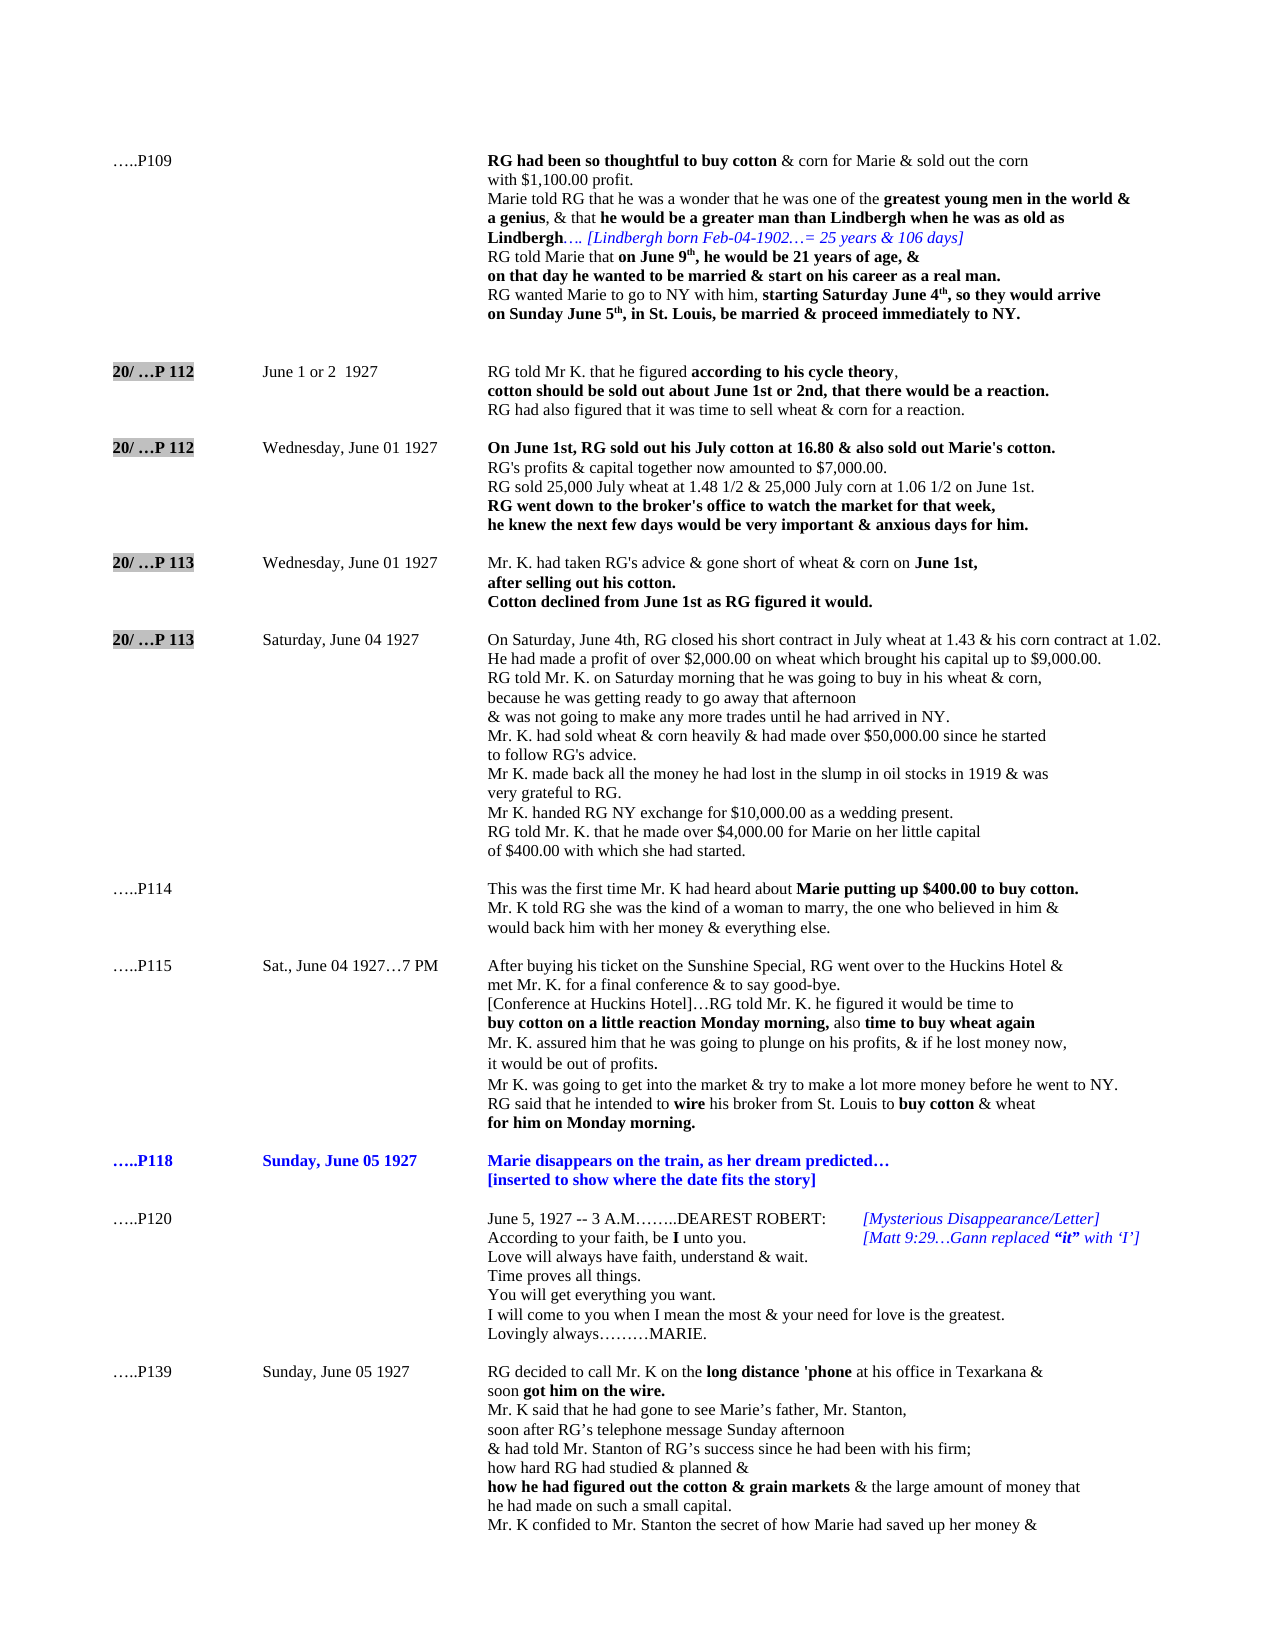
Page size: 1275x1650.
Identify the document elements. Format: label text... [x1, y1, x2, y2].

text Mr K. was going to get into the market & try to make a lot more money before he went to NY. [412, 1074, 1162, 1093]
text …..P115 Sat., June 04 1927…7 PM After buying his ticket on the Sunshine Special, RG went over to the Huckins Hotel & [112, 956, 1162, 975]
text after selling out his cotton. [112, 572, 1162, 592]
text met Mr. K. for a final conference & to say good-bye. [112, 975, 1162, 994]
text & had told Mr. Stanton of RG’s success since he had been with his firm; [412, 1438, 1162, 1458]
text 20/ …P 113 Saturday, June 04 1927 On Saturday, June 4th, RG closed his short contract in July wheat at 1.43 & his corn contract at 1.02. [112, 630, 1162, 649]
text 20/ …P 113 Wednesday, June 01 1927 Mr. K. had taken RG's advice & gone short of wheat & corn on June 1st, [112, 553, 1162, 572]
text with $1,100.00 profit. [112, 170, 1162, 189]
text soon after RG’s telephone message Sunday afternoon [412, 1419, 1162, 1438]
text …..P114 This was the first time Mr. K had heard about Marie putting up $400.00 to buy cotton. [112, 879, 1162, 898]
text on that day he wanted to be married & start on his career as a real man. [112, 266, 1162, 285]
text Mr K. handed RG NY exchange for $10,000.00 as a wedding present. [412, 802, 1162, 822]
text Mr. K told RG she was the kind of a woman to marry, the one who believed in him & [487, 898, 1162, 917]
text to follow RG's advice. [412, 745, 1162, 764]
text cotton should be sold out about June 1st or 2nd, that there would be a reaction. [112, 381, 1162, 400]
text He had made a profit of over $2,000.00 on wheat which brought his capital up to $9,000.00. [412, 649, 1162, 668]
text According to your faith, be I unto you. [Matt 9:29…Gann replaced “it” with ‘I’] [412, 1228, 1162, 1247]
text RG went down to the broker's office to watch the market for that week, [412, 496, 1162, 515]
text very grateful to RG. [412, 783, 1162, 802]
text RG had also figured that it was time to sell wheat & corn for a reaction. [412, 400, 1162, 419]
text he had made on such a small capital. [412, 1496, 1162, 1515]
text of $400.00 with which she had started. [412, 841, 1162, 860]
text would back him with her money & everything else. [487, 917, 1162, 937]
text Mr. K confided to Mr. Stanton the secret of how Marie had saved up her money & [412, 1515, 1162, 1534]
text RG told Mr. K. on Saturday morning that he was going to buy in his wheat & corn, [412, 668, 1162, 687]
text RG told Marie that on June 9th, he would be 21 years of age, & [112, 247, 1162, 266]
text 20/ …P 112 Wednesday, June 01 1927 On June 1st, RG sold out his July cotton at 16.80 & also sold out Marie's cotton. [112, 438, 1162, 457]
text RG wanted Marie to go to NY with him, starting Saturday June 4th, so they would arrive [412, 285, 1162, 304]
text Cotton declined from June 1st as RG figured it would. [412, 592, 1162, 611]
text You will get everything you want. [412, 1285, 1162, 1304]
text …..P118 Sunday, June 05 1927 Marie disappears on the train, as her dream predicted… [112, 1151, 1162, 1170]
text …..P109 RG had been so thoughtful to buy cotton & corn for Marie & sold out the corn [112, 151, 1162, 170]
text Mr K. made back all the money he had lost in the slump in oil stocks in 1919 & was [412, 764, 1162, 783]
text [Conference at Huckins Hotel]…RG told Mr. K. he figured it would be time to [412, 994, 1162, 1013]
text Mr. K. assured him that he was going to plunge on his profits, & if he lost money now, [412, 1032, 1162, 1052]
text …..P139 Sunday, June 05 1927 RG decided to call Mr. K on the long distance 'phone at his office in Texarkana & [112, 1362, 1162, 1381]
text & was not going to make any more trades until he had arrived in NY. [412, 707, 1162, 726]
text Marie told RG that he was a wonder that he was one of the greatest young men in the world & [487, 189, 1162, 208]
text for him on Monday morning. [412, 1113, 1162, 1132]
text how he had figured out the cotton & grain markets & the large amount of money that [412, 1477, 1162, 1496]
text I will come to you when I mean the most & your need for love is the greatest. [412, 1304, 1162, 1323]
text Lovingly always………MARIE. [412, 1323, 1162, 1343]
text he knew the next few days would be very important & anxious days for him. [412, 515, 1162, 534]
text Mr. K said that he had gone to see Marie’s father, Mr. Stanton, [412, 1400, 1162, 1419]
text buy cotton on a little reaction Monday morning, also time to buy wheat again [412, 1013, 1162, 1032]
text because he was getting ready to go away that afternoon [412, 687, 1162, 707]
text RG said that he intended to wire his broker from St. Louis to buy cotton & wheat [412, 1093, 1162, 1113]
text …..P120 June 5, 1927 -- 3 A.M……..DEAREST ROBERT: [Mysterious Disappearance/Letter] [112, 1208, 1162, 1228]
text RG told Mr. K. that he made over $4,000.00 for Marie on her little capital [412, 822, 1162, 841]
text RG's profits & capital together now amounted to $7,000.00. [112, 457, 1162, 477]
text RG sold 25,000 July wheat at 1.48 1/2 & 25,000 July corn at 1.06 1/2 on June 1st. [412, 477, 1162, 496]
text a genius, & that he would be a greater man than Lindbergh when he was as old as Lindbergh…. [Lindbergh born Feb-04-1902…= 25 years & 106 days] [487, 208, 1162, 247]
text Mr. K. had sold wheat & corn heavily & had made over $50,000.00 since he started [412, 726, 1162, 745]
text on Sunday June 5th, in St. Louis, be married & proceed immediately to NY. [412, 304, 1162, 323]
text Love will always have faith, understand & wait. [412, 1247, 1162, 1266]
text Time proves all things. [412, 1266, 1162, 1285]
text 20/ …P 112 June 1 or 2 1927 RG told Mr K. that he figured according to his cycle theory, [112, 362, 1162, 381]
text [inserted to show where the date fits the story] [112, 1170, 1162, 1189]
text soon got him on the wire. [112, 1381, 1162, 1400]
text it would be out of profits. [412, 1052, 1162, 1074]
text how hard RG had studied & planned & [412, 1458, 1162, 1477]
